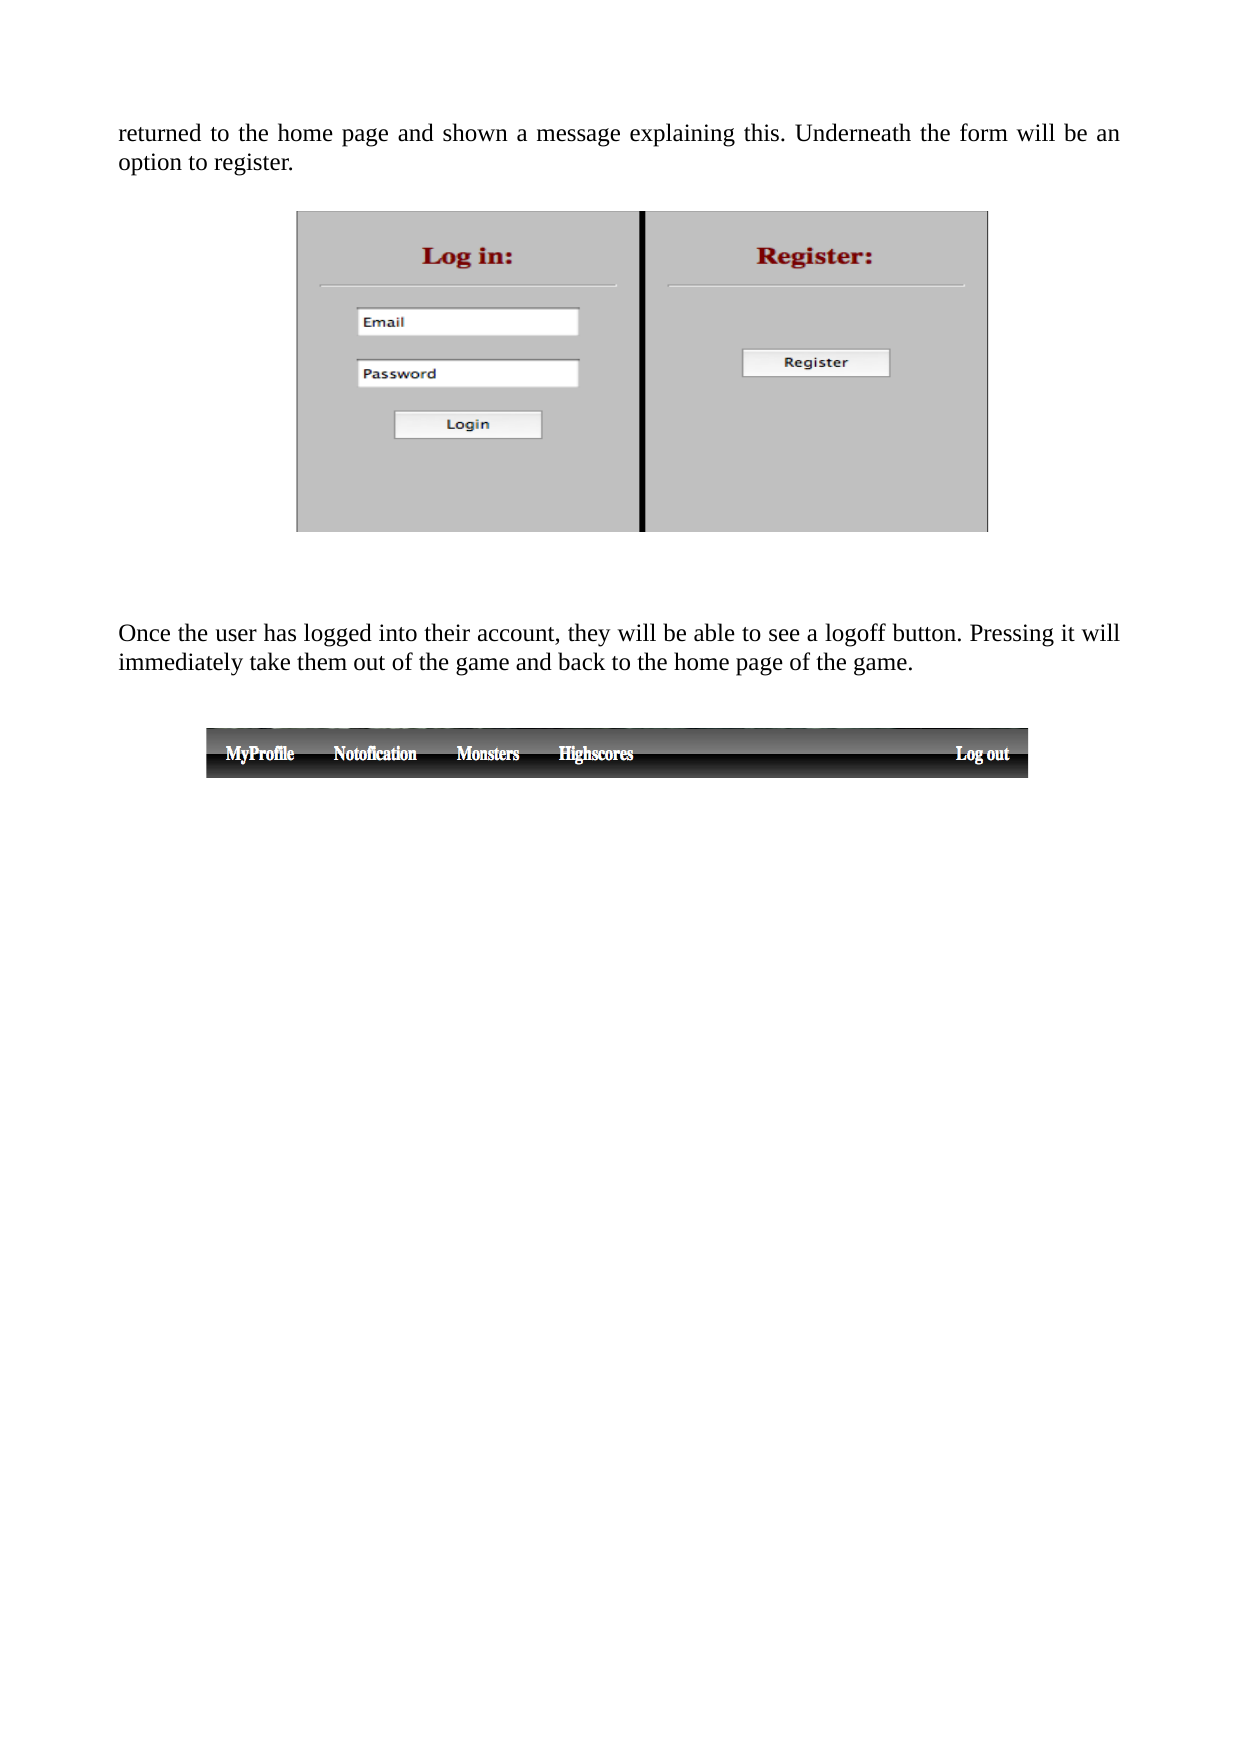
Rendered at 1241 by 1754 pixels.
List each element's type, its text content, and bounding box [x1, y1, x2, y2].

picture [296, 211, 989, 532]
text Once the user has logged into their account, they will be able to see a logoff button. Pressing it will immediately take them out of the game and back to the home page of the game. [118, 618, 1122, 675]
picture [206, 728, 1029, 778]
text returned to the home page and shown a message explaining this. Underneath the form will be an option to register. [118, 118, 1122, 176]
